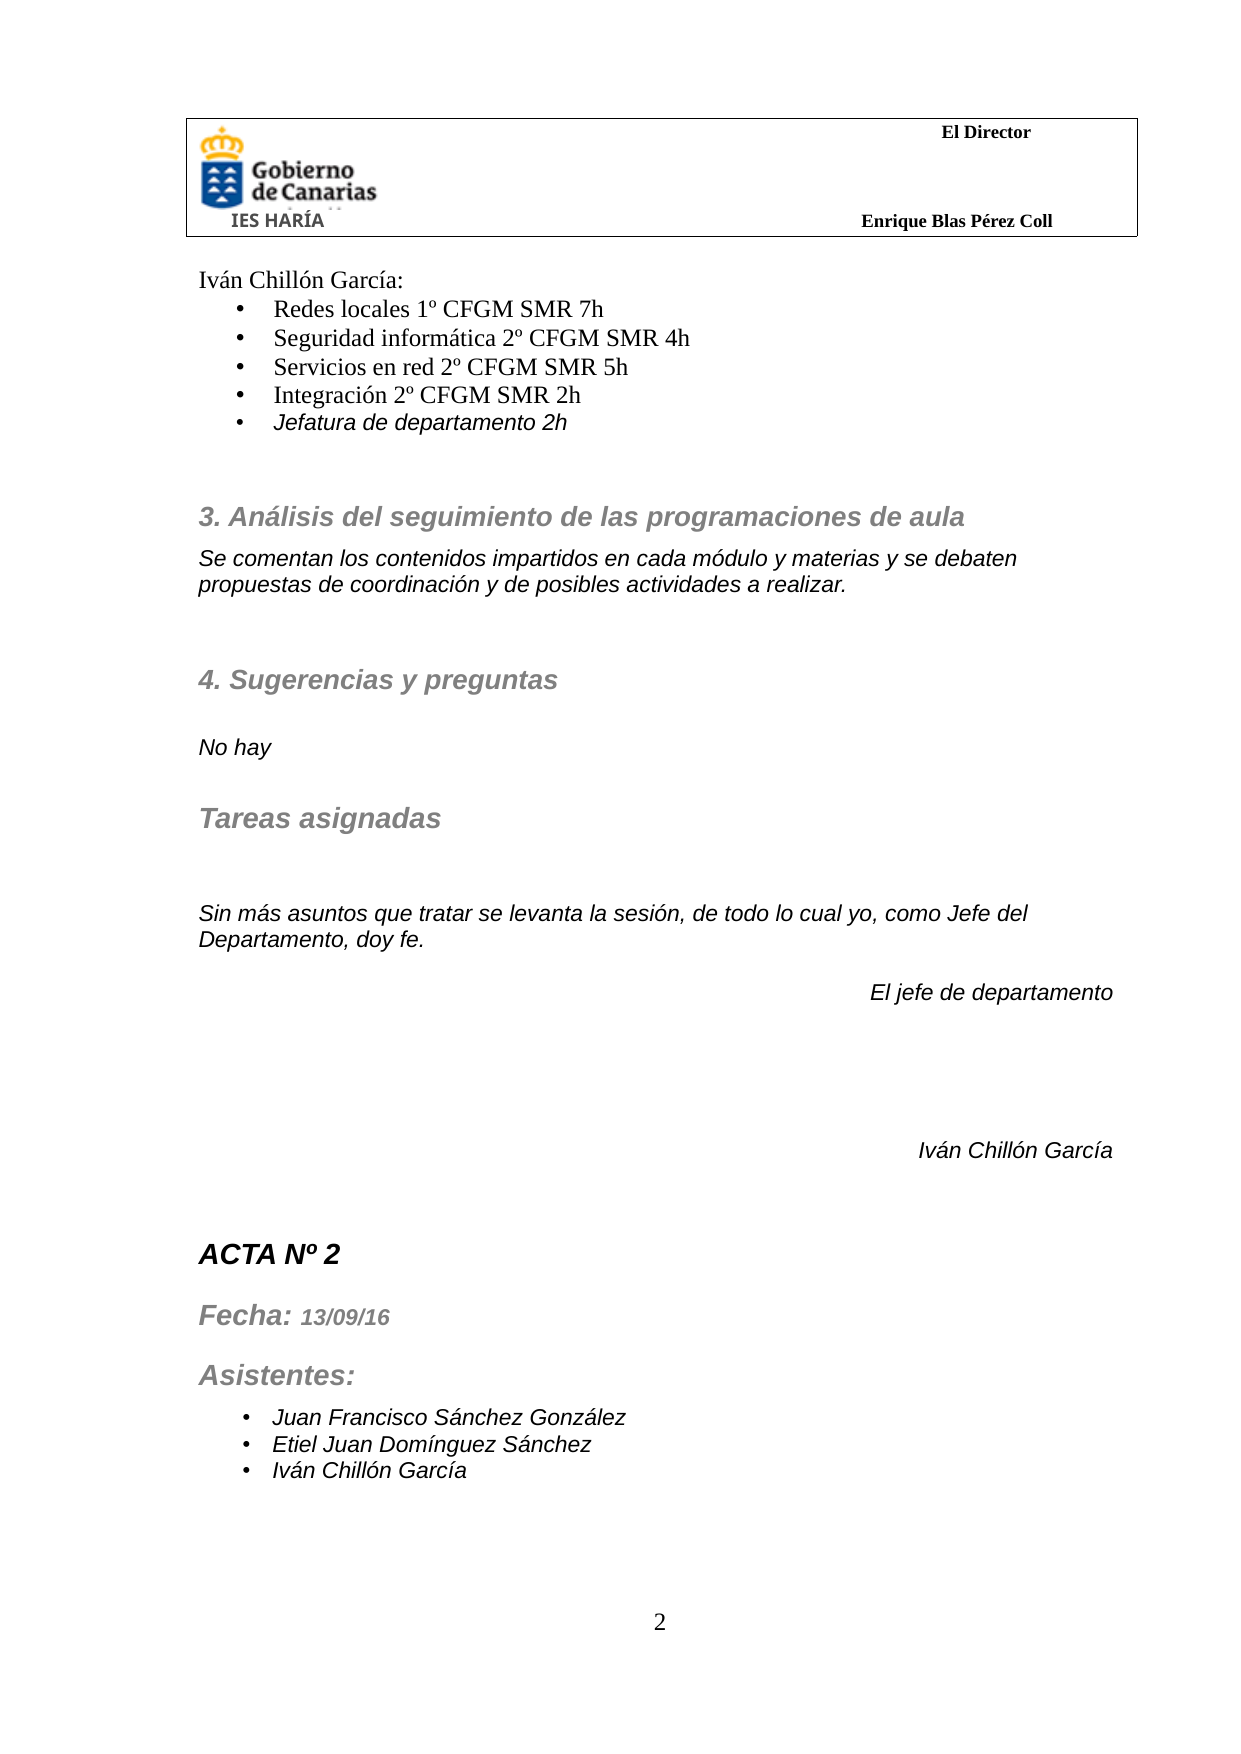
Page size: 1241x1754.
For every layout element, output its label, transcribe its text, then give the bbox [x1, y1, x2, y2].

text El jefe de departamento [198, 979, 1121, 1005]
text Sin más asuntos que tratar se levanta la sesión, de todo lo cual yo, como Jefe del Departamento, doy fe. [198, 900, 1121, 952]
list Seguridad informática 2º CFGM SMR 4h [236, 323, 1121, 352]
list Redes locales 1º CFGM SMR 7h [236, 294, 1121, 323]
text No hay [198, 734, 1121, 760]
picture [195, 123, 381, 210]
list Etiel Juan Domínguez Sánchez [242, 1431, 1121, 1457]
subtitle ACTA Nº 2 [198, 1237, 1121, 1270]
subtitle 4. Sugerencias y preguntas [198, 663, 1121, 695]
subtitle Tareas asignadas [198, 801, 1121, 834]
text Iván Chillón García: [198, 265, 1121, 294]
list Servicios en red 2º CFGM SMR 5h [236, 352, 1121, 380]
subtitle 3. Análisis del seguimiento de las programaciones de aula [198, 501, 1121, 533]
subtitle Asistentes: [198, 1358, 1121, 1392]
list Integración 2º CFGM SMR 2h [236, 380, 1121, 409]
list Jefatura de departamento 2h [236, 409, 1121, 436]
text Se comentan los contenidos impartidos en cada módulo y materias y se debaten propuestas de coordinación y de posibles actividades a realizar. [198, 545, 1121, 598]
text Iván Chillón García [198, 1137, 1121, 1163]
list Juan Francisco Sánchez González [242, 1404, 1121, 1431]
subtitle Fecha: 13/09/16 [198, 1297, 1121, 1331]
list Iván Chillón García [242, 1457, 1121, 1483]
